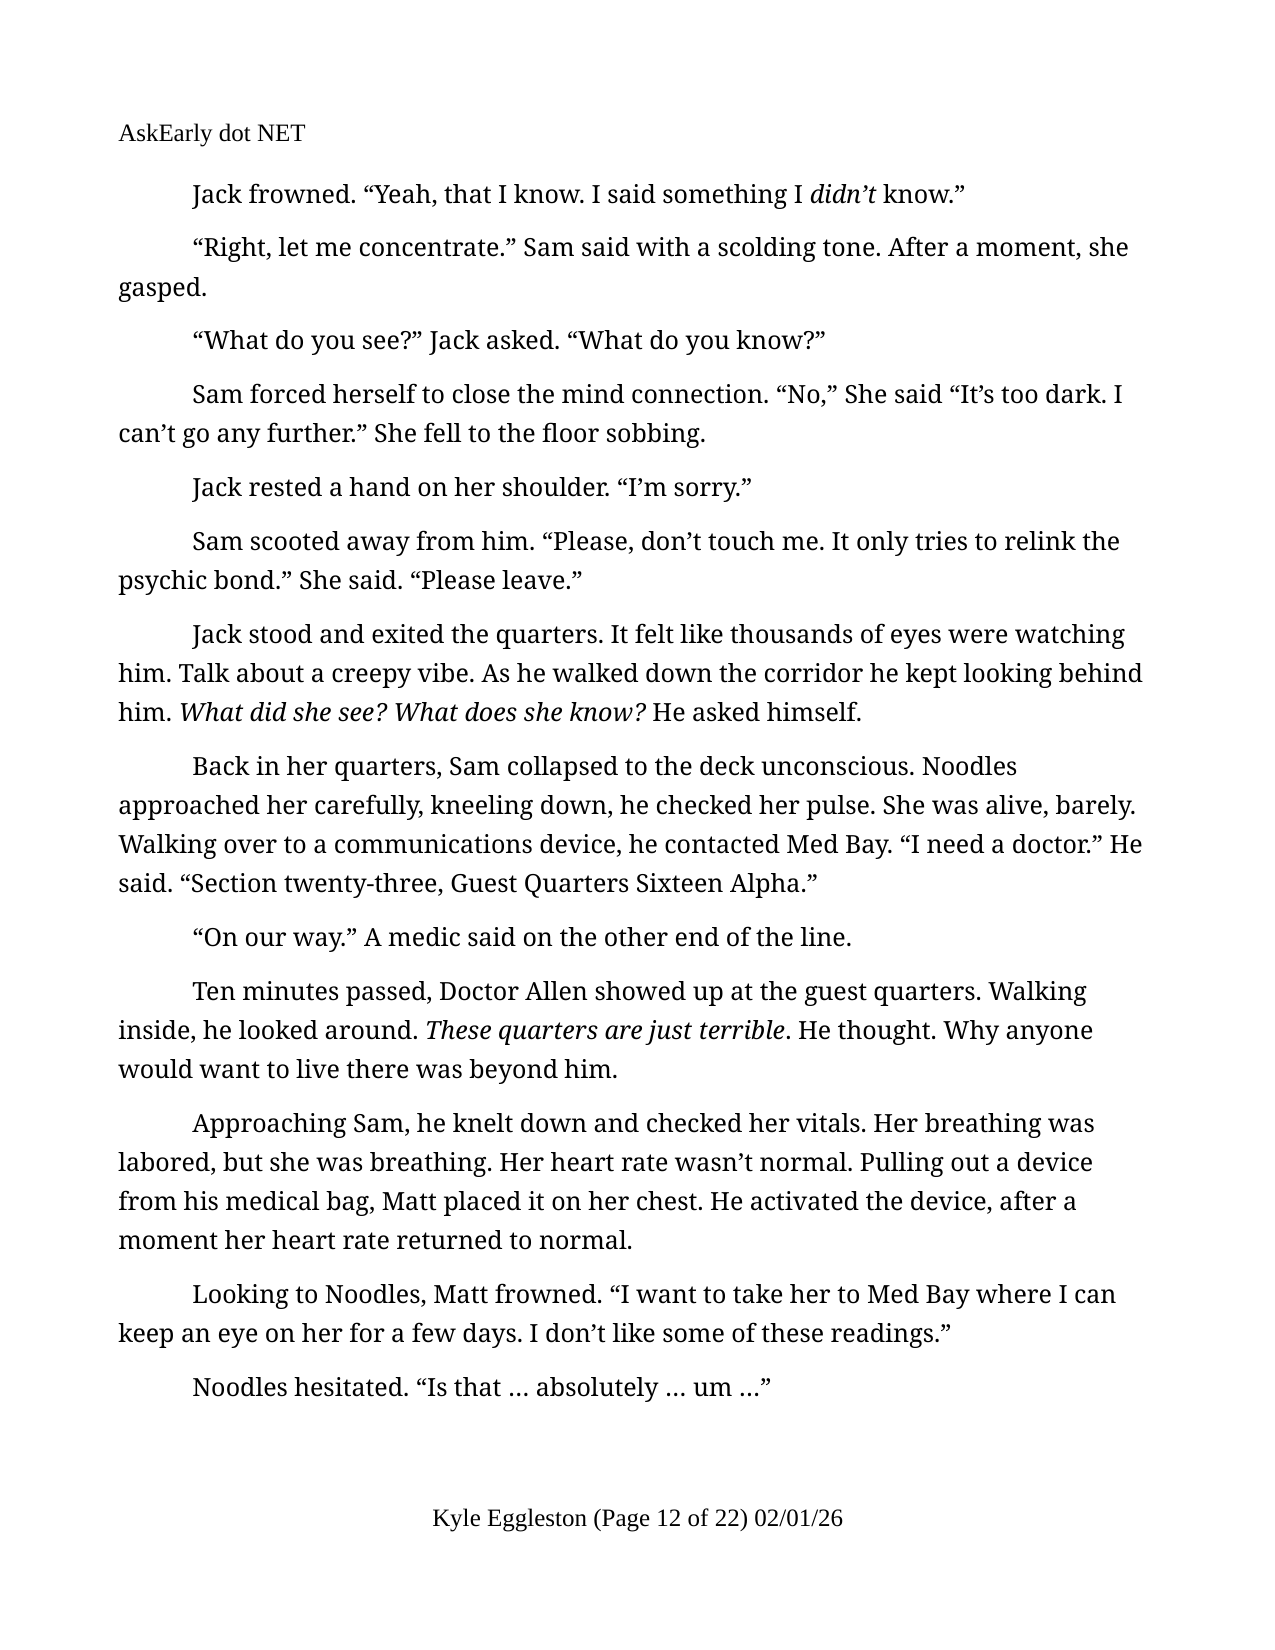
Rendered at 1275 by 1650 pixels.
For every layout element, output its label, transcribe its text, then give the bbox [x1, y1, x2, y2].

text “What do you see?” Jack asked. “What do you know?” [118, 323, 1157, 357]
text Ten minutes passed, Doctor Allen showed up at the guest quarters. Walking inside, he looked around. These quarters are just terrible. He thought. Why anyone would want to live there was beyond him. [118, 973, 1157, 1086]
text “Right, let me concentrate.” Sam said with a scolding tone. After a moment, she gasped. [118, 230, 1157, 303]
text Looking to Noodles, Matt frowned. “I want to take her to Med Bay where I can keep an eye on her for a few days. I don’t like some of these readings.” [118, 1277, 1157, 1350]
text “On our way.” A medic said on the other end of the line. [118, 920, 1157, 954]
text Jack rested a hand on her shoulder. “I’m sorry.” [118, 470, 1157, 504]
text Sam forced herself to close the mind connection. “No,” She said “It’s too dark. I can’t go any further.” She fell to the floor sobbing. [118, 377, 1157, 450]
text Jack frowned. “Yeah, that I know. I said something I didn’t know.” [118, 176, 1157, 210]
text Back in her quarters, Sam collapsed to the deck unconscious. Noodles approached her carefully, kneeling down, he checked her pulse. She was alive, barely. Walking over to a communications device, he contacted Med Bay. “I need a doctor.” He said. “Section twenty-three, Guest Quarters Sixteen Alpha.” [118, 748, 1157, 900]
text Noodles hesitated. “Is that … absolutely … um …” [118, 1370, 1157, 1404]
text Sam scooted away from him. “Please, don’t touch me. It only tries to relink the psychic bond.” She said. “Please leave.” [118, 523, 1157, 597]
text Jack stood and exited the quarters. It felt like thousands of eyes were watching him. Talk about a creepy vibe. As he walked down the corridor he kept looking behind him. What did she see? What does she know? He asked himself. [118, 616, 1157, 729]
text Approaching Sam, he knelt down and checked her vitals. Her breathing was labored, but she was breathing. Her heart rate wasn’t normal. Pulling out a device from his medical bag, Matt placed it on her chest. He activated the device, after a moment her heart rate returned to normal. [118, 1106, 1157, 1257]
